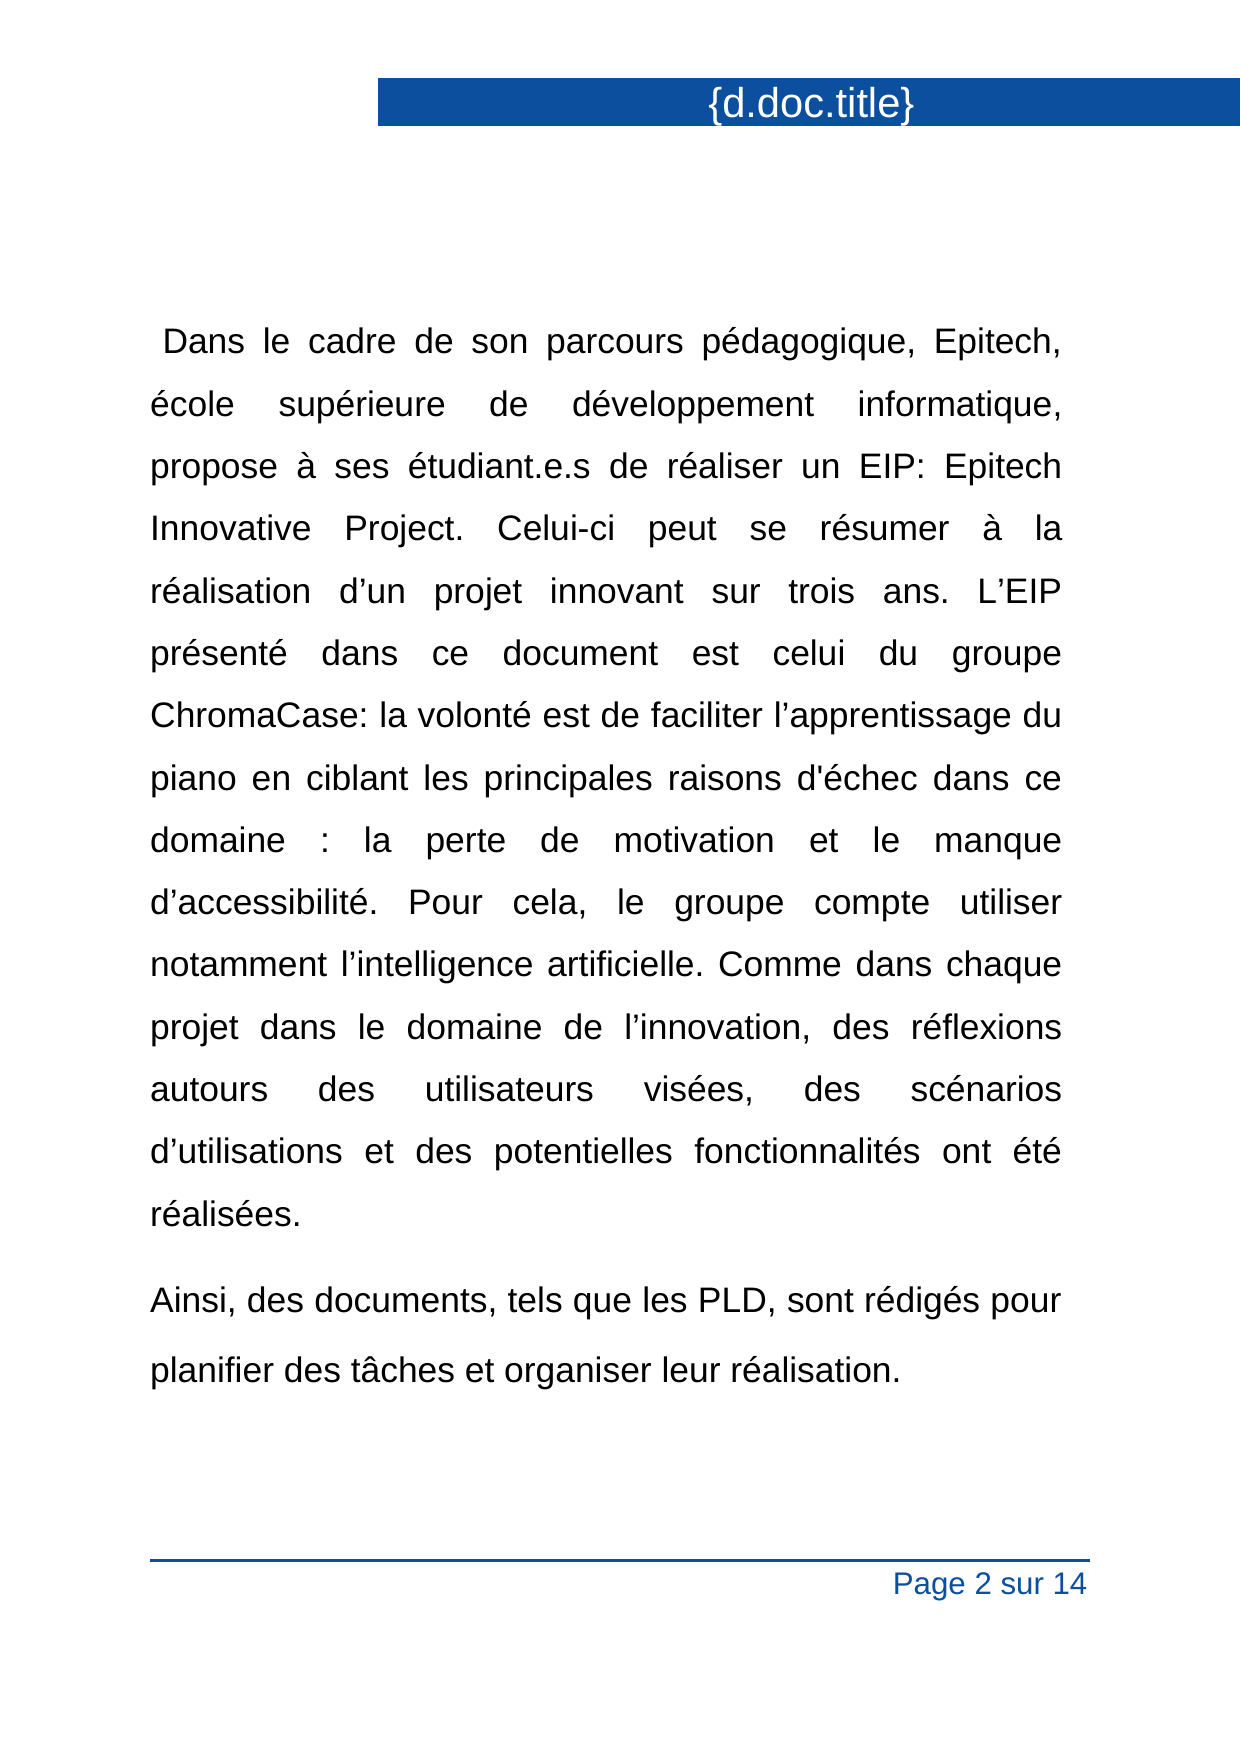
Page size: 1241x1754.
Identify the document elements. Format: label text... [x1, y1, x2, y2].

text Ainsi, des documents, tels que les PLD, sont rédigés pour planifier des tâches et organiser leur réalisation. [150, 1279, 1063, 1389]
text Dans le cadre de son parcours pédagogique, Epitech, école supérieure de développement informatique, propose à ses étudiant.e.s de réaliser un EIP: Epitech Innovative Project. Celui-ci peut se résumer à la réalisation d’un projet innovant sur trois ans. L’EIP présenté dans ce document est celui du groupe ChromaCase: la volonté est de faciliter l’apprentissage du piano en ciblant les principales raisons d'échec dans ce domaine : la perte de motivation et le manque d’accessibilité. Pour cela, le groupe compte utiliser notamment l’intelligence artificielle. Comme dans chaque projet dans le domaine de l’innovation, des réflexions autours des utilisateurs visées, des scénarios d’utilisations et des potentielles fonctionnalités ont été réalisées. [150, 321, 1063, 1233]
